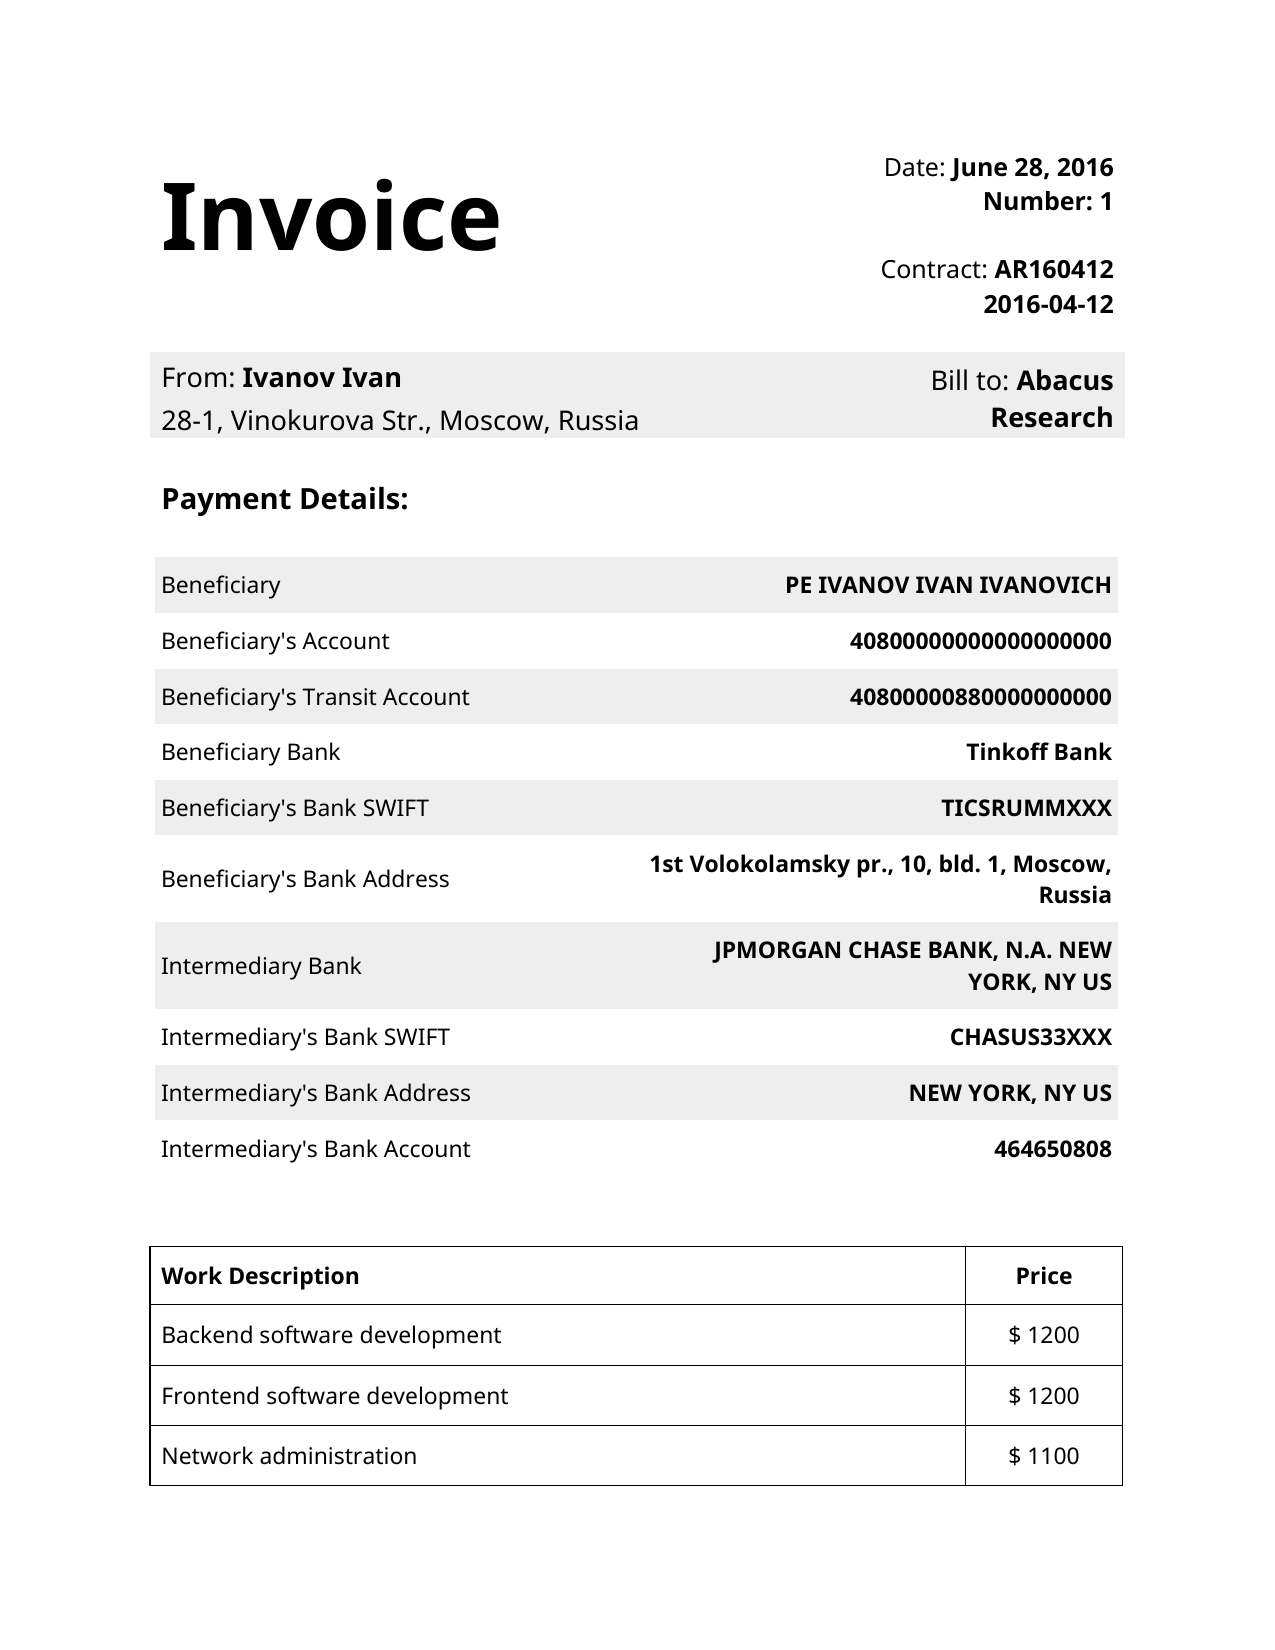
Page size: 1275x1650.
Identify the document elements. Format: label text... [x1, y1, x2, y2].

table_cell JPMORGAN CHASE BANK, N.A. NEW YORK, NY US [639, 922, 1118, 1009]
table_cell Beneficiary's Bank Address [155, 835, 639, 922]
table_header Date: June 28, 2016 Number: 1 Contract: AR160412 2016-04-12 [829, 150, 1125, 352]
table_header Invoice [150, 150, 829, 352]
table_cell 1st Volokolamsky pr., 10, bld. 1, Moscow, Russia [639, 835, 1118, 922]
table_cell CHASUS33XXX [639, 1009, 1118, 1065]
table_cell Beneficiary's Transit Account [155, 669, 639, 724]
table_cell Intermediary's Bank Account [155, 1120, 639, 1176]
table_cell 40800000000000000000 [639, 613, 1118, 668]
table_cell Intermediary's Bank SWIFT [155, 1009, 639, 1065]
table_cell Beneficiary Bank [155, 724, 639, 780]
table_cell $ 1200 [966, 1305, 1122, 1364]
table_cell 464650808 [639, 1120, 1118, 1176]
table_cell $ 1100 [966, 1426, 1122, 1485]
table_cell Intermediary Bank [155, 922, 639, 1009]
table_cell Frontend software development [151, 1366, 965, 1425]
table_cell Backend software development [151, 1305, 965, 1364]
table_cell $ 1200 [966, 1366, 1122, 1425]
table_header Price [966, 1247, 1122, 1304]
table_cell 40800000880000000000 [639, 669, 1118, 724]
table_header PE IVANOV IVAN IVANOVICH [639, 557, 1118, 613]
table_cell NEW YORK, NY US [639, 1065, 1118, 1120]
table_cell Payment Details: [150, 438, 1125, 1176]
table_cell Beneficiary's Account [155, 613, 639, 668]
table_cell Beneficiary's Bank SWIFT [155, 780, 639, 835]
table_cell Tinkoff Bank [639, 724, 1118, 780]
table_header Beneficiary [155, 557, 639, 613]
table_cell Network administration [151, 1426, 965, 1485]
table_cell From: Ivanov Ivan 28-1, Vinokurova Str., Moscow, Russia [150, 352, 829, 438]
table_cell TICSRUMMXXX [639, 780, 1118, 835]
table_cell Bill to: Abacus Research [829, 352, 1125, 438]
table_header Work Description [151, 1247, 965, 1304]
table_cell Intermediary's Bank Address [155, 1065, 639, 1120]
